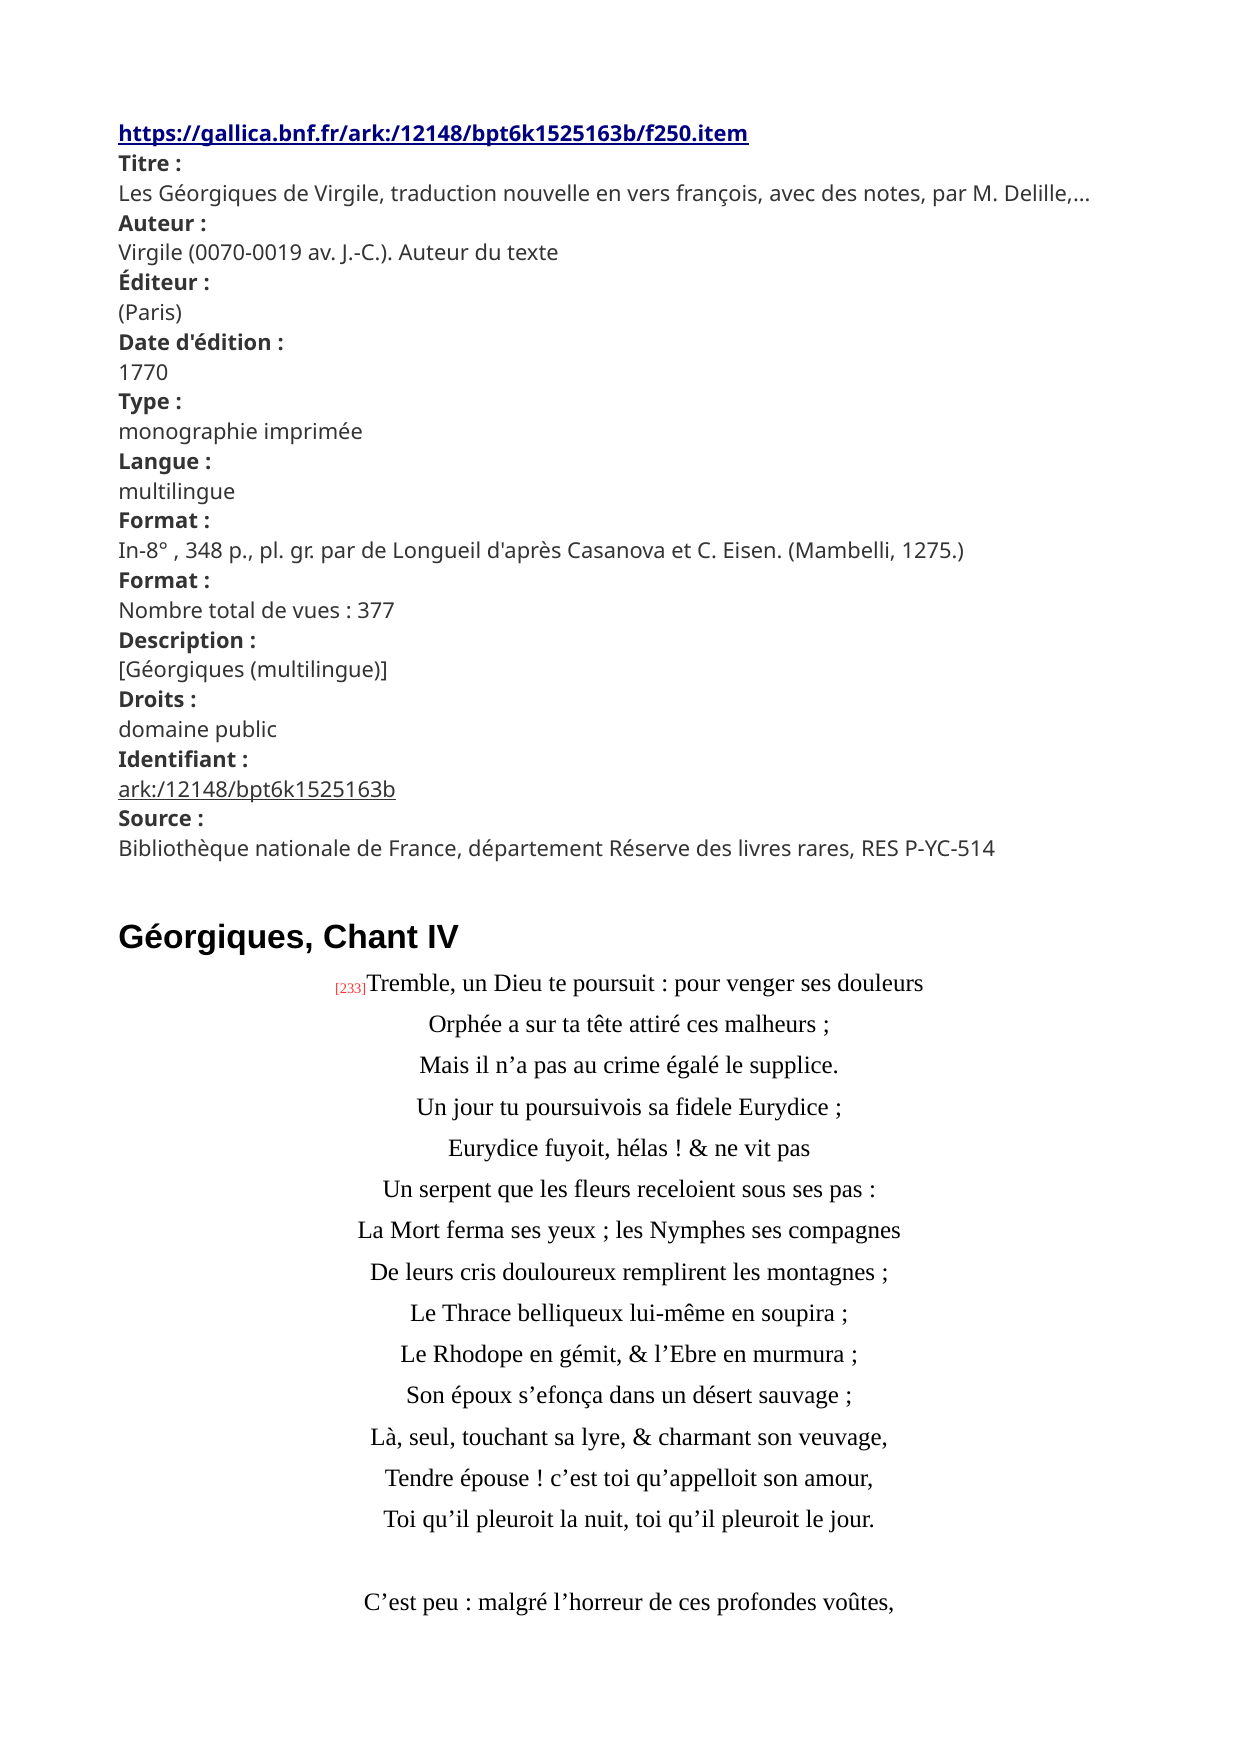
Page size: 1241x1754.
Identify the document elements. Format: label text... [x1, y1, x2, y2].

text Un serpent que les fleurs receloient sous ses pas : [118, 1174, 1122, 1203]
list ark:/12148/bpt6k1525163b [118, 773, 1122, 803]
text La Mort ferma ses yeux ; les Nymphes ses compagnes [118, 1215, 1122, 1244]
list (Paris) [118, 297, 1122, 327]
text [233]Tremble, un Dieu te poursuit : pour venger ses douleurs [118, 968, 1122, 997]
subtitle Droits : [118, 684, 1122, 714]
text Un jour tu poursuivois sa fidele Eurydice ; [118, 1092, 1122, 1120]
subtitle Auteur : [118, 207, 1122, 237]
list Virgile (0070-0019 av. J.-C.). Auteur du texte [118, 237, 1122, 267]
text Son époux s’efonça dans un désert sauvage ; [118, 1380, 1122, 1409]
list [Géorgiques (multilingue)] [118, 654, 1122, 684]
list 1770 [118, 356, 1122, 386]
list Les Géorgiques de Virgile, traduction nouvelle en vers françois, avec des notes, par M. Delille,... [118, 178, 1122, 207]
list monographie imprimée [118, 416, 1122, 446]
text Le Rhodope en gémit, & l’Ebre en murmura ; [118, 1339, 1122, 1368]
text C’est peu : malgré l’horreur de ces profondes voûtes, [118, 1587, 1122, 1615]
subtitle Titre : [118, 148, 1122, 178]
list multilingue [118, 476, 1122, 505]
subtitle Description : [118, 624, 1122, 654]
text Orphée a sur ta tête attiré ces malheurs ; [118, 1009, 1122, 1038]
text Tendre épouse ! c’est toi qu’appelloit son amour, [118, 1463, 1122, 1492]
subtitle Format : [118, 565, 1122, 595]
text Eurydice fuyoit, hélas ! & ne vit pas [118, 1133, 1122, 1162]
text Là, seul, touchant sa lyre, & charmant son veuvage, [118, 1422, 1122, 1450]
subtitle Type : [118, 386, 1122, 416]
subtitle Géorgiques, Chant IV [118, 917, 1122, 955]
text De leurs cris douloureux remplirent les montagnes ; [118, 1257, 1122, 1285]
subtitle Source : [118, 803, 1122, 833]
subtitle Date d'édition : [118, 327, 1122, 356]
subtitle Langue : [118, 446, 1122, 476]
list https://gallica.bnf.fr/ark:/12148/bpt6k1525163b/f250.item [118, 118, 1122, 148]
subtitle Éditeur : [118, 267, 1122, 297]
list Nombre total de vues : 377 [118, 595, 1122, 624]
text Le Thrace belliqueux lui-même en soupira ; [118, 1298, 1122, 1327]
list domaine public [118, 714, 1122, 744]
text Mais il n’a pas au crime égalé le supplice. [118, 1050, 1122, 1079]
text Toi qu’il pleuroit la nuit, toi qu’il pleuroit le jour. [118, 1504, 1122, 1533]
subtitle Identifiant : [118, 744, 1122, 773]
list Bibliothèque nationale de France, département Réserve des livres rares, RES P-YC-514 [118, 833, 1122, 863]
list In-8° , 348 p., pl. gr. par de Longueil d'après Casanova et C. Eisen. (Mambelli, 1275.) [118, 535, 1122, 565]
subtitle Format : [118, 505, 1122, 535]
